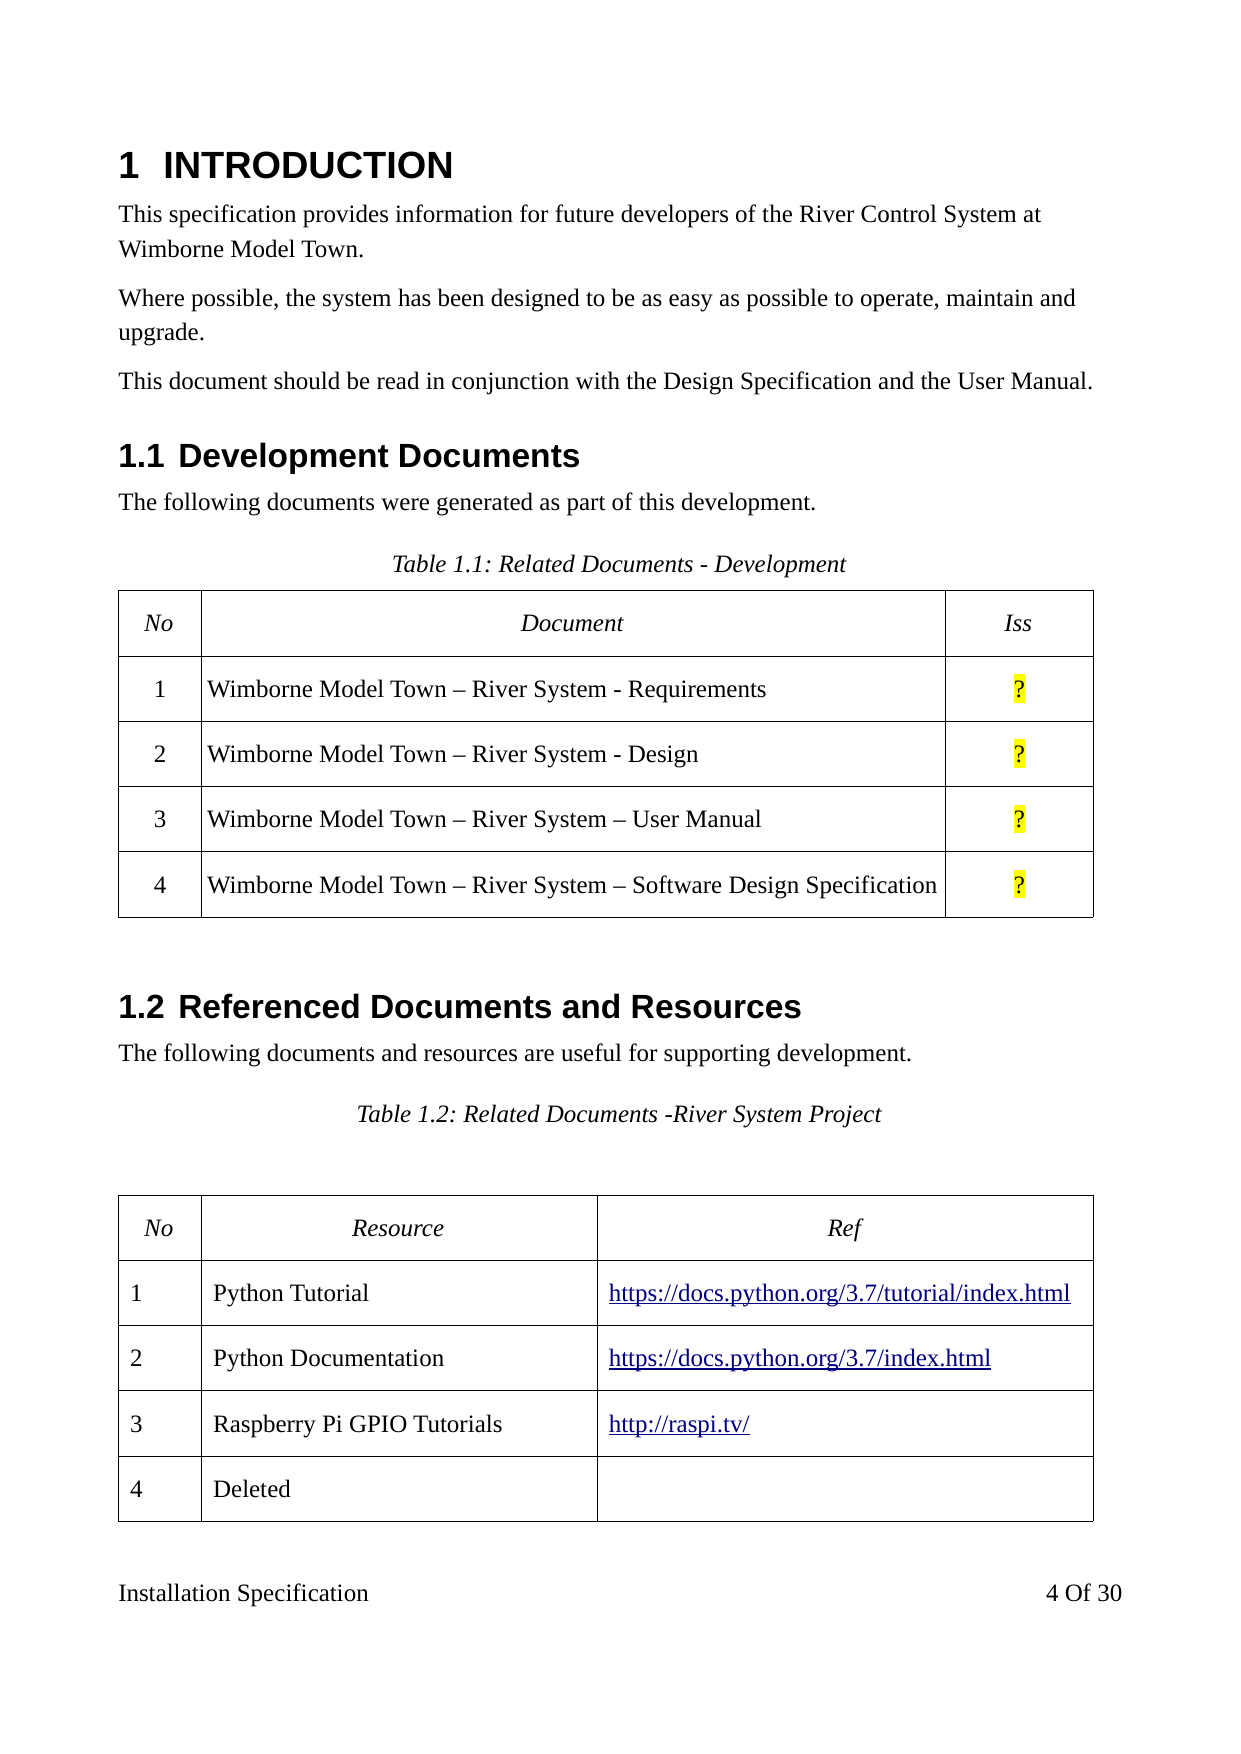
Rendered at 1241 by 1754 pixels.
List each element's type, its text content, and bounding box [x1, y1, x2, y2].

table_cell 4 [119, 1457, 201, 1521]
text This document should be read in conjunction with the Design Specification and the User Manual. [118, 366, 1122, 395]
subtitle Development Documents [118, 436, 1122, 475]
text This specification provides information for future developers of the River Control System at Wimborne Model Town. [118, 199, 1122, 262]
table_cell 2 [119, 1326, 201, 1390]
table_cell ? [946, 657, 1093, 721]
table_cell ? [946, 787, 1093, 851]
table_cell Python Tutorial [202, 1261, 597, 1325]
text Where possible, the system has been designed to be as easy as possible to operate, maintain and upgrade. [118, 283, 1122, 346]
table_cell Deleted [202, 1457, 597, 1521]
table_header No [119, 1196, 201, 1260]
table_header No [119, 591, 201, 656]
subtitle Referenced Documents and Resources [118, 987, 1122, 1025]
table_cell Wimborne Model Town – River System – User Manual [202, 787, 945, 851]
table_cell ? [946, 852, 1093, 917]
table_header Ref [598, 1196, 1093, 1260]
table_cell Python Documentation [202, 1326, 597, 1390]
table_cell 3 [119, 1391, 201, 1456]
subtitle INTRODUCTION [118, 143, 1122, 187]
table_header Iss [946, 591, 1093, 656]
table_cell http://raspi.tv/ [598, 1391, 1093, 1456]
table_cell ? [946, 722, 1093, 786]
table_header Resource [202, 1196, 597, 1260]
table_header Document [202, 591, 945, 656]
table_cell Raspberry Pi GPIO Tutorials [202, 1391, 597, 1456]
table_cell https://docs.python.org/3.7/tutorial/index.html [598, 1261, 1093, 1325]
table_cell 1 [119, 657, 201, 721]
text The following documents and resources are useful for supporting development. [118, 1038, 1122, 1067]
table_cell 4 [119, 852, 201, 917]
table_cell 3 [119, 787, 201, 851]
table_cell Wimborne Model Town – River System - Design [202, 722, 945, 786]
table_cell Wimborne Model Town – River System - Requirements [202, 657, 945, 721]
text Table 1.1: Related Documents - Development [118, 549, 1122, 578]
text The following documents were generated as part of this development. [118, 487, 1122, 516]
table_cell 1 [119, 1261, 201, 1325]
table_cell https://docs.python.org/3.7/index.html [598, 1326, 1093, 1390]
text Table 1.2: Related Documents -River System Project [118, 1099, 1122, 1128]
table_cell Wimborne Model Town – River System – Software Design Specification [202, 852, 945, 917]
table_cell [598, 1457, 1093, 1521]
table_cell 2 [119, 722, 201, 786]
